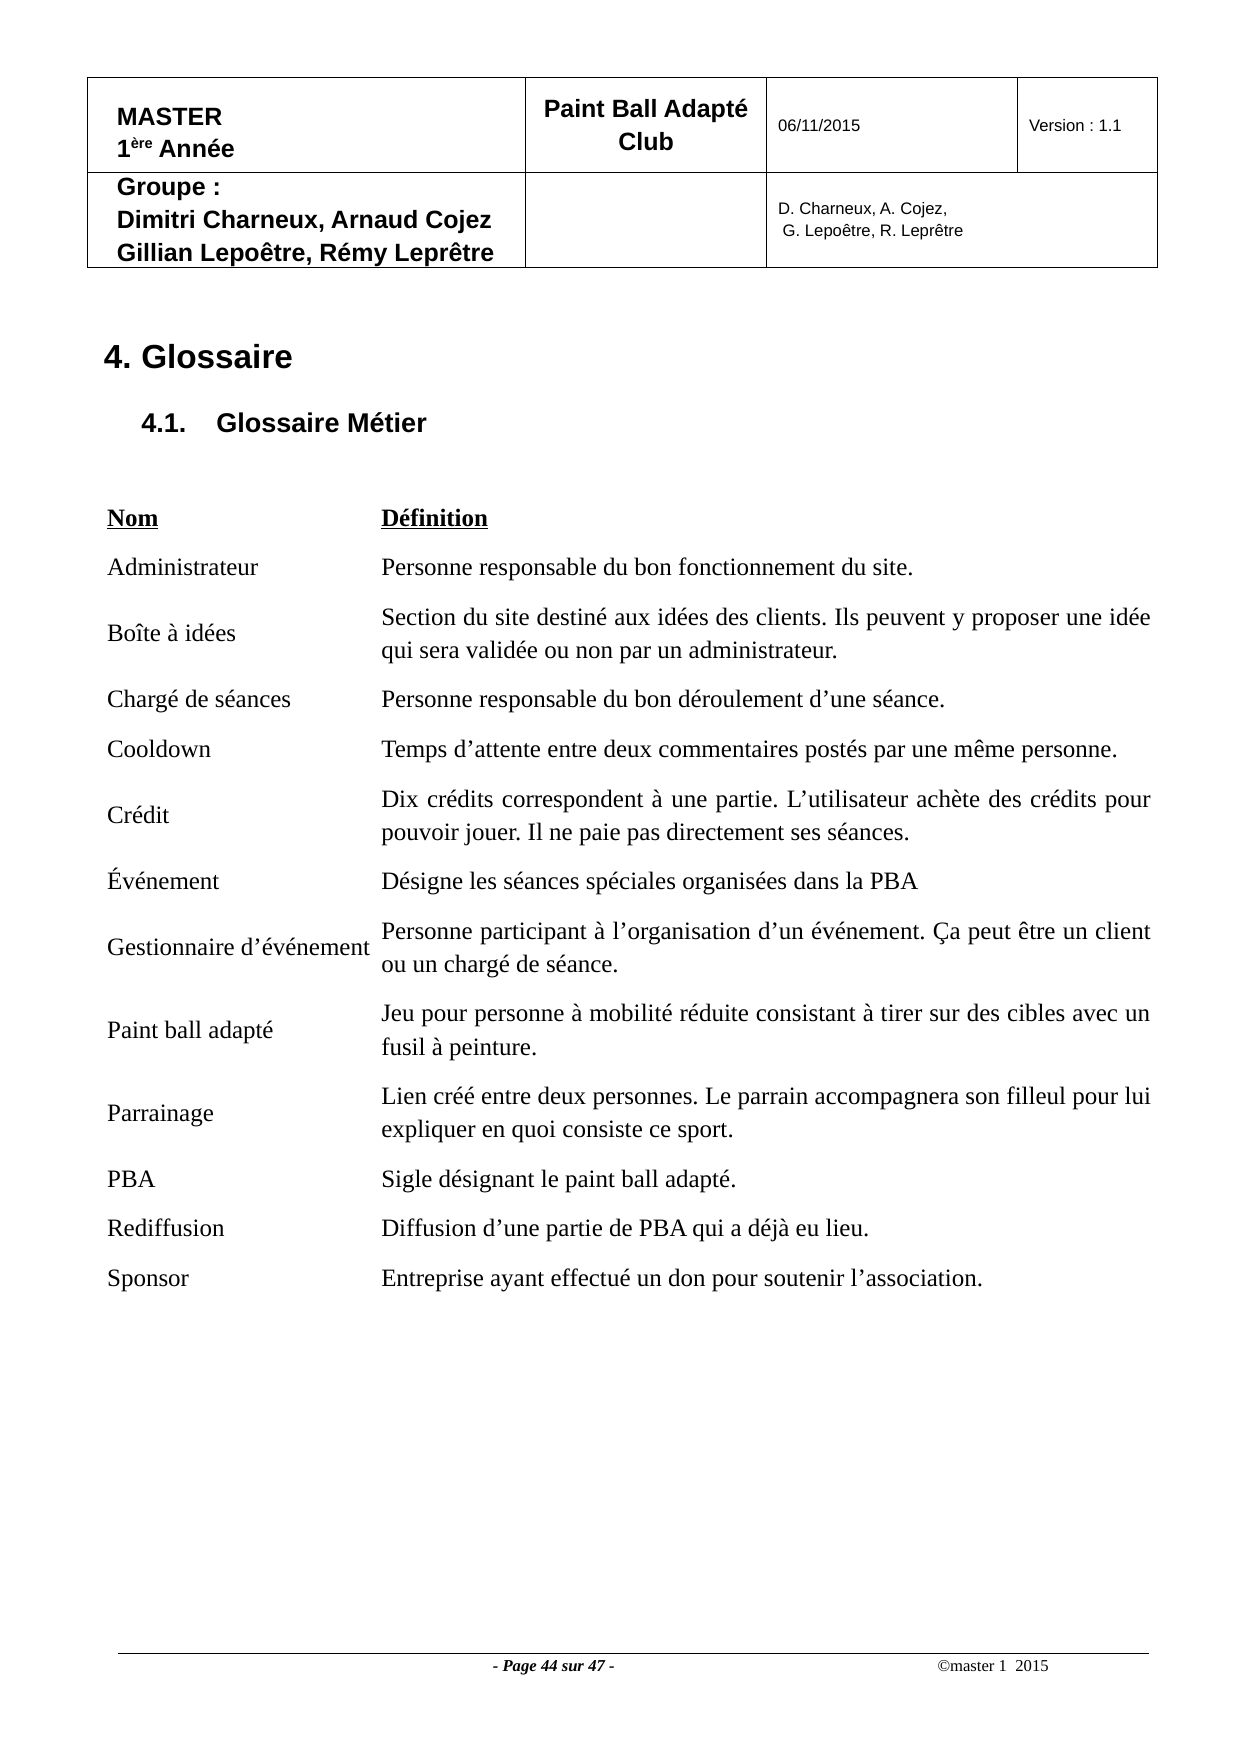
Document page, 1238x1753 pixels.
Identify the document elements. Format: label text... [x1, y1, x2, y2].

table_cell Chargé de séances [104, 685, 378, 734]
table_cell Personne participant à l’organisation d’un événement. Ça peut être un client ou un chargé de séance. [378, 916, 1155, 998]
table_cell Parrainage [104, 1081, 378, 1164]
table_cell Sigle désignant le paint ball adapté. [378, 1164, 1155, 1213]
table_cell Administrateur [104, 553, 378, 602]
table_cell Paint ball adapté [104, 999, 378, 1081]
table_cell Désigne les séances spéciales organisées dans la PBA [378, 866, 1155, 916]
table_cell Entreprise ayant effectué un don pour soutenir l’association. [378, 1263, 1155, 1312]
table_cell Personne responsable du bon fonctionnement du site. [378, 553, 1155, 602]
table_cell Personne responsable du bon déroulement d’une séance. [378, 685, 1155, 734]
table_cell Diffusion d’une partie de PBA qui a déjà eu lieu. [378, 1213, 1155, 1263]
table_cell Gestionnaire d’événement [104, 916, 378, 998]
table_header Nom [104, 503, 378, 552]
table_cell Rediffusion [104, 1213, 378, 1263]
table_cell PBA [104, 1164, 378, 1213]
table_cell Événement [104, 866, 378, 916]
table_cell Jeu pour personne à mobilité réduite consistant à tirer sur des cibles avec un fusil à peinture. [378, 999, 1155, 1081]
table_cell Dix crédits correspondent à une partie. L’utilisateur achète des crédits pour pouvoir jouer. Il ne paie pas directement ses séances. [378, 784, 1155, 866]
table_cell Temps d’attente entre deux commentaires postés par une même personne. [378, 734, 1155, 784]
table_header Définition [378, 503, 1155, 552]
subtitle Glossaire [103, 338, 1149, 376]
table_cell Sponsor [104, 1263, 378, 1312]
subtitle Glossaire Métier [141, 407, 1149, 438]
table_cell Section du site destiné aux idées des clients. Ils peuvent y proposer une idée qui sera validée ou non par un administrateur. [378, 602, 1155, 684]
table_cell Lien créé entre deux personnes. Le parrain accompagnera son filleul pour lui expliquer en quoi consiste ce sport. [378, 1081, 1155, 1164]
table_cell Boîte à idées [104, 602, 378, 684]
table_cell Crédit [104, 784, 378, 866]
table_cell Cooldown [104, 734, 378, 784]
